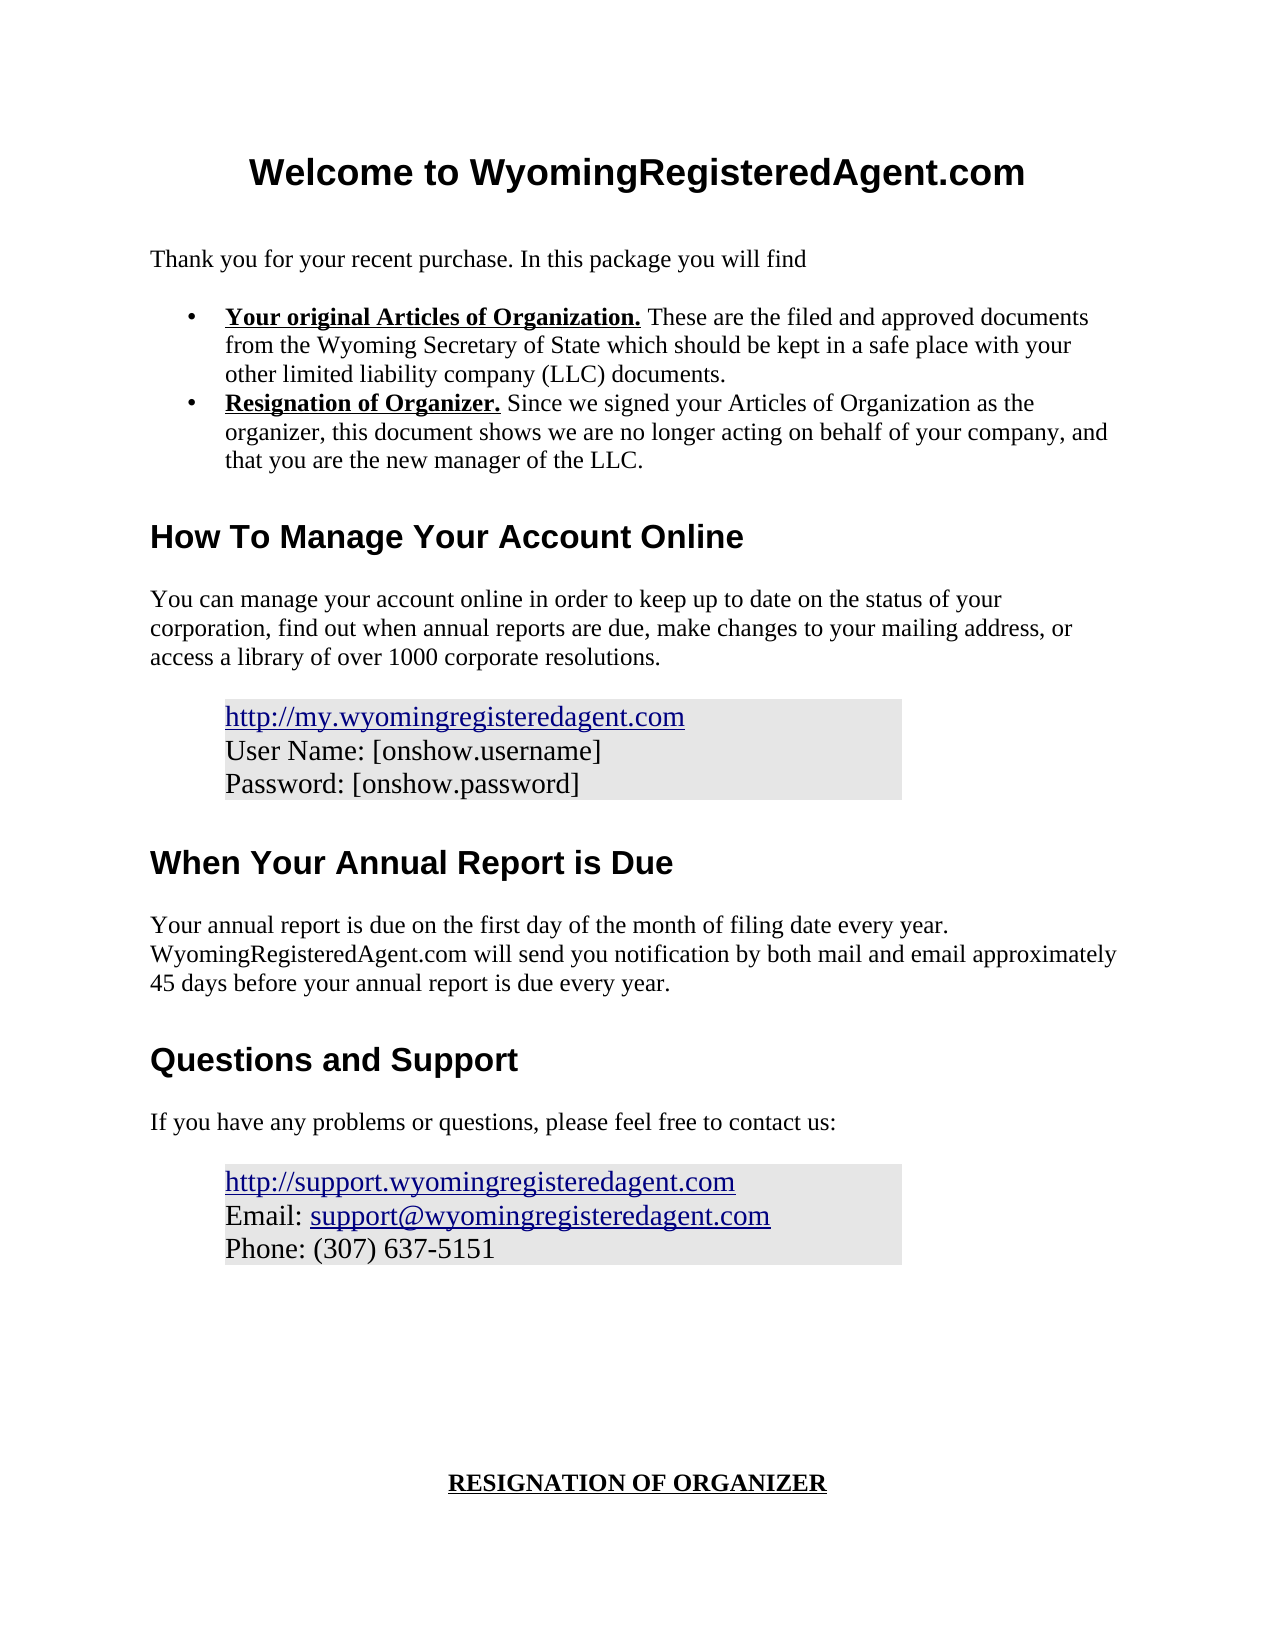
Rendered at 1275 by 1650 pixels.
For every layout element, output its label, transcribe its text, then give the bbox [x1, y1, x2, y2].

text RESIGNATION OF ORGANIZER [150, 1468, 1125, 1497]
text How To Manage Your Account Online [150, 517, 1125, 556]
list Resignation of Organizer. Since we signed your Articles of Organization as the organizer, this document shows we are no longer acting on behalf of your company, and that you are the new manager of the LLC. [187, 388, 1125, 474]
text Email: support@wyomingregisteredagent.com [225, 1198, 902, 1232]
text Welcome to WyomingRegisteredAgent.com [150, 150, 1125, 193]
text Password: [onshow.password] [225, 767, 902, 800]
list Your original Articles of Organization. These are the filed and approved documents from the Wyoming Secretary of State which should be kept in a safe place with your other limited liability company (LLC) documents. [187, 302, 1125, 388]
text You can manage your account online in order to keep up to date on the status of your corporation, find out when annual reports are due, make changes to your mailing address, or access a library of over 1000 corporate resolutions. [150, 584, 1125, 671]
text Phone: (307) 637-5151 [225, 1232, 902, 1265]
text Your annual report is due on the first day of the month of filing date every year. WyomingRegisteredAgent.com will send you notification by both mail and email approximately 45 days before your annual report is due every year. [150, 910, 1125, 997]
text Thank you for your recent purchase. In this package you will find [150, 244, 1125, 273]
text If you have any problems or questions, please feel free to contact us: [150, 1107, 1125, 1136]
text When Your Annual Report is Due [150, 843, 1125, 882]
text User Name: [onshow.username] [225, 733, 902, 767]
text http://my.wyomingregisteredagent.com [225, 699, 902, 733]
text Questions and Support [150, 1040, 1125, 1078]
text http://support.wyomingregisteredagent.com [225, 1164, 902, 1198]
